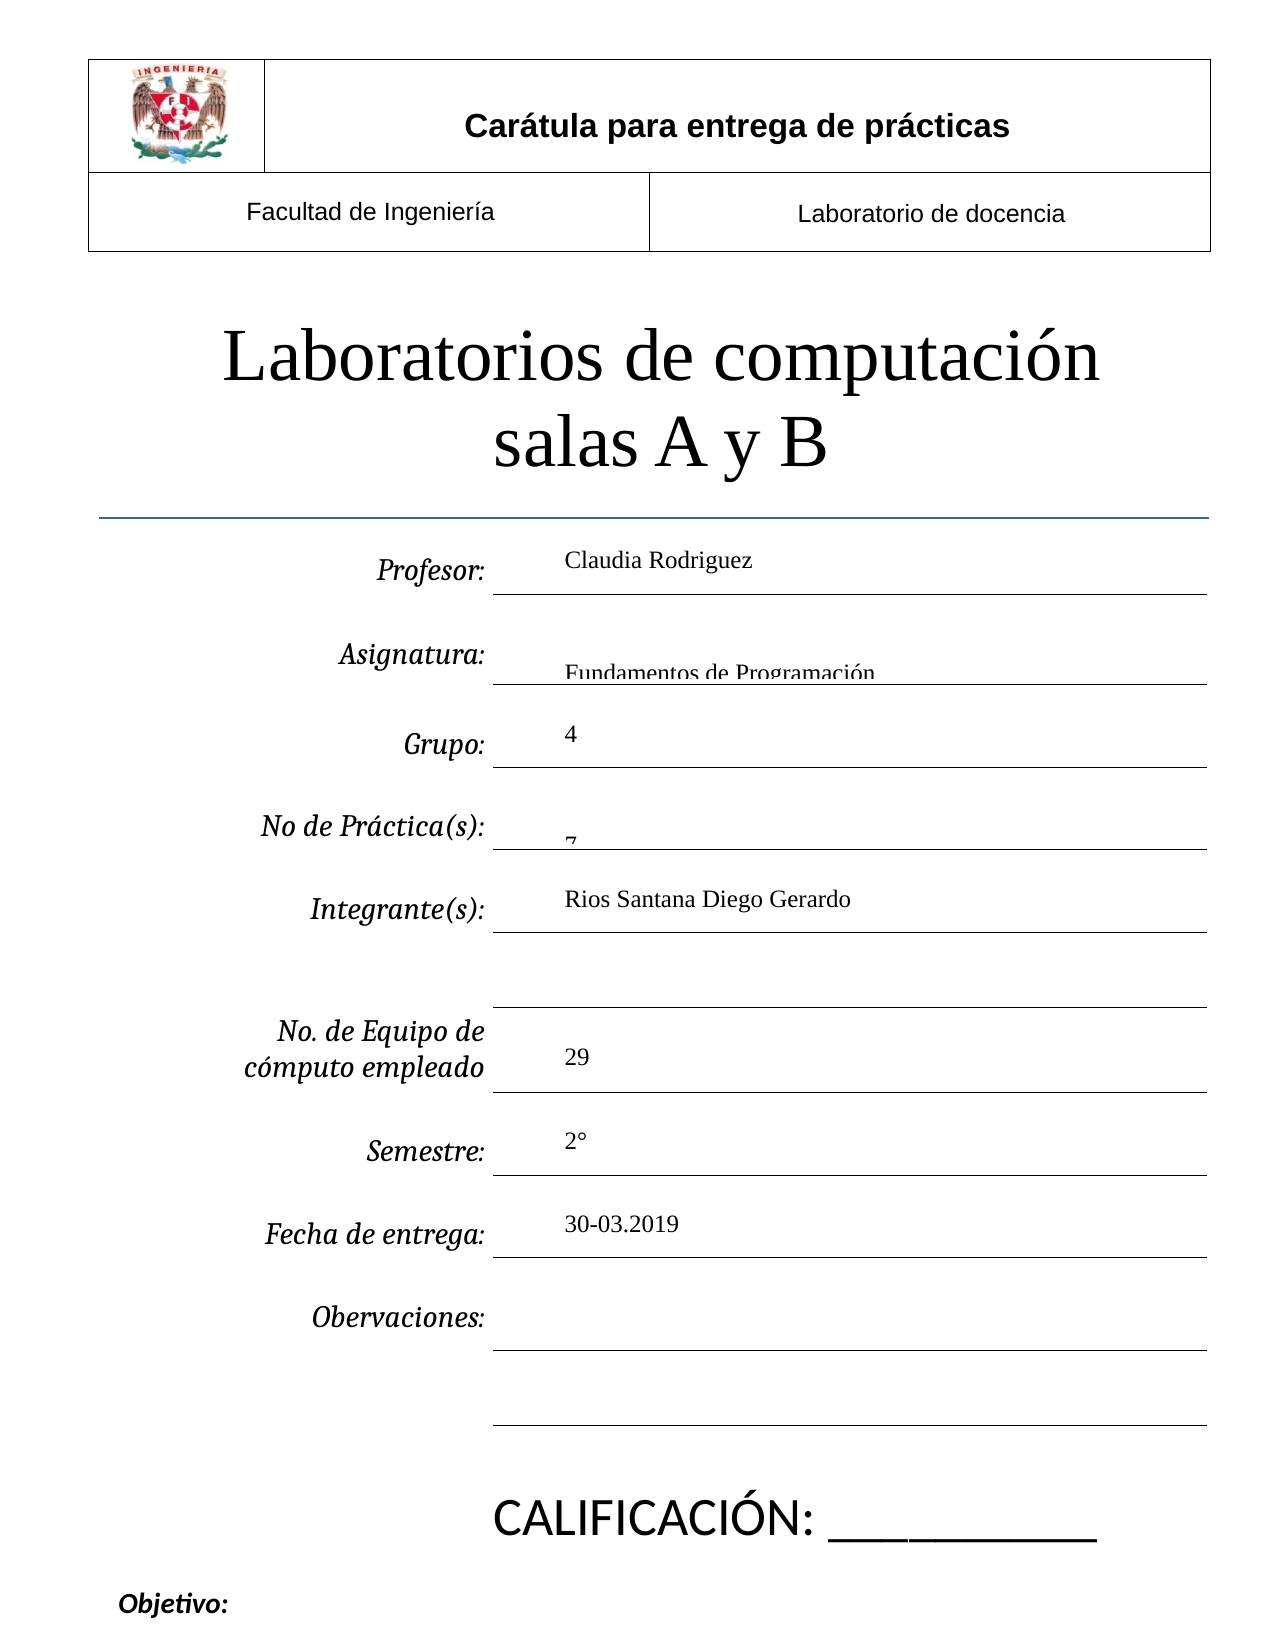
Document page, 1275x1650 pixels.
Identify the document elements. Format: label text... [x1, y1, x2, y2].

table_cell 2° [493, 1093, 1207, 1174]
table_cell [493, 1258, 1207, 1350]
table_cell Obervaciones: [118, 1257, 493, 1350]
table_cell Fundamentos de Programación [493, 595, 1207, 684]
table_header Profesor: [118, 519, 493, 594]
table_cell Facultad de Ingeniería [89, 173, 649, 251]
table_cell 30-03.2019 [493, 1176, 1207, 1257]
text CALIFICACIÓN: __________ [118, 1483, 1205, 1549]
table_cell [118, 1350, 493, 1425]
table_cell [493, 933, 1207, 1007]
table_cell Rios Santana Diego Gerardo [493, 850, 1207, 932]
text Objetivo: [118, 1585, 1205, 1620]
text Laboratorios de computación [118, 310, 1205, 396]
table_header [89, 60, 264, 172]
table_cell Integrante(s): [118, 849, 493, 932]
table_cell Asignatura: [118, 594, 493, 684]
table_header Carátula para entrega de prácticas [265, 60, 1210, 172]
table_cell Grupo: [118, 684, 493, 766]
table_cell 7 [493, 768, 1207, 849]
table_header [118, 511, 493, 517]
table_cell [493, 1351, 1207, 1425]
table_cell Semestre: [118, 1091, 493, 1174]
table_cell No. de Equipo de cómputo empleado [118, 1007, 493, 1091]
table_cell 4 [493, 685, 1207, 766]
table_cell Fecha de entrega: [118, 1175, 493, 1257]
table_cell Laboratorio de docencia [650, 173, 1210, 251]
table_cell 29 [493, 1008, 1207, 1091]
text salas A y B [118, 396, 1205, 482]
table_cell No de Práctica(s): [118, 766, 493, 849]
table_header [493, 511, 1207, 517]
table_cell [118, 932, 493, 1007]
table_header Claudia Rodriguez [493, 519, 1207, 594]
